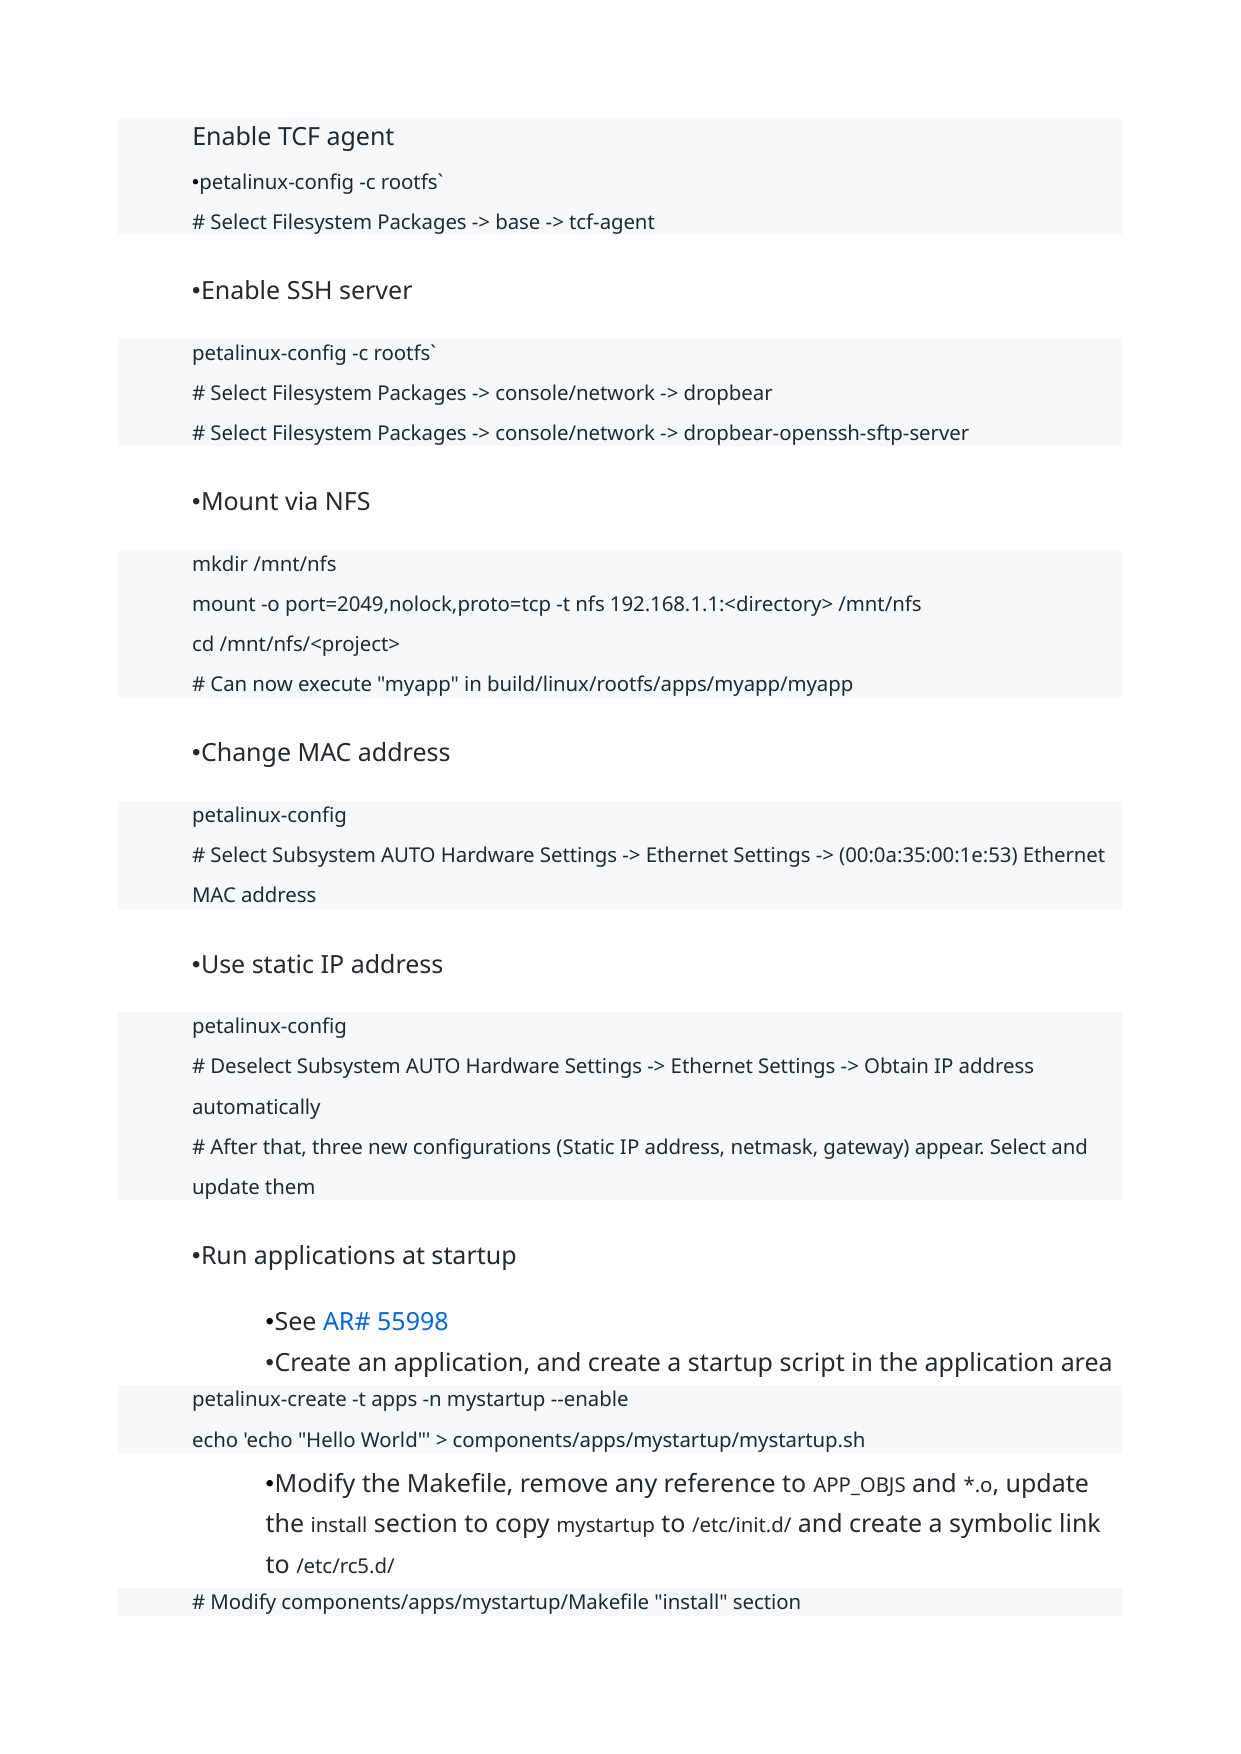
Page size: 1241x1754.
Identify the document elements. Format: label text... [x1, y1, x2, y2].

list petalinux-config -c rootfs` [118, 167, 1122, 195]
list mkdir /mnt/nfs [118, 550, 1122, 577]
list cd /mnt/nfs/<project> [118, 630, 1122, 658]
list Change MAC address [118, 735, 1122, 769]
list # Select Filesystem Packages -> base -> tcf-agent [118, 208, 1122, 235]
list # Select Filesystem Packages -> console/network -> dropbear [118, 379, 1122, 406]
list Mount via NFS [118, 484, 1122, 518]
list petalinux-create -t apps -n mystartup --enable [118, 1385, 1122, 1413]
list Create an application, and create a startup script in the application area [118, 1344, 1122, 1378]
list # After that, three new configurations (Static IP address, netmask, gateway) appear. Select and update them [118, 1132, 1122, 1200]
list petalinux-config -c rootfs` [118, 338, 1122, 366]
list # Can now execute "myapp" in build/linux/rootfs/apps/myapp/myapp [118, 670, 1122, 698]
list Use static IP address [118, 946, 1122, 980]
list # Modify components/apps/mystartup/Makefile "install" section [118, 1588, 1122, 1616]
list mount -o port=2049,nolock,proto=tcp -t nfs 192.168.1.1:<directory> /mnt/nfs [118, 590, 1122, 617]
list Enable SSH server [118, 273, 1122, 307]
text Enable TCF agent [118, 118, 1122, 152]
list Run applications at startup [118, 1238, 1122, 1272]
list petalinux-config [118, 1012, 1122, 1040]
list petalinux-config [118, 801, 1122, 829]
list See AR# 55998 [118, 1303, 1122, 1337]
list echo 'echo "Hello World"' > components/apps/mystartup/mystartup.sh [118, 1425, 1122, 1453]
list # Select Subsystem AUTO Hardware Settings -> Ethernet Settings -> (00:0a:35:00:1e:53) Ethernet MAC address [118, 841, 1122, 909]
list Modify the Makefile, remove any reference to APP_OBJS and *.o, update the install section to copy mystartup to /etc/init.d/ and create a symbolic link to /etc/rc5.d/ [118, 1465, 1122, 1581]
list # Deselect Subsystem AUTO Hardware Settings -> Ethernet Settings -> Obtain IP address automatically [118, 1052, 1122, 1120]
list # Select Filesystem Packages -> console/network -> dropbear-openssh-sftp-server [118, 419, 1122, 446]
